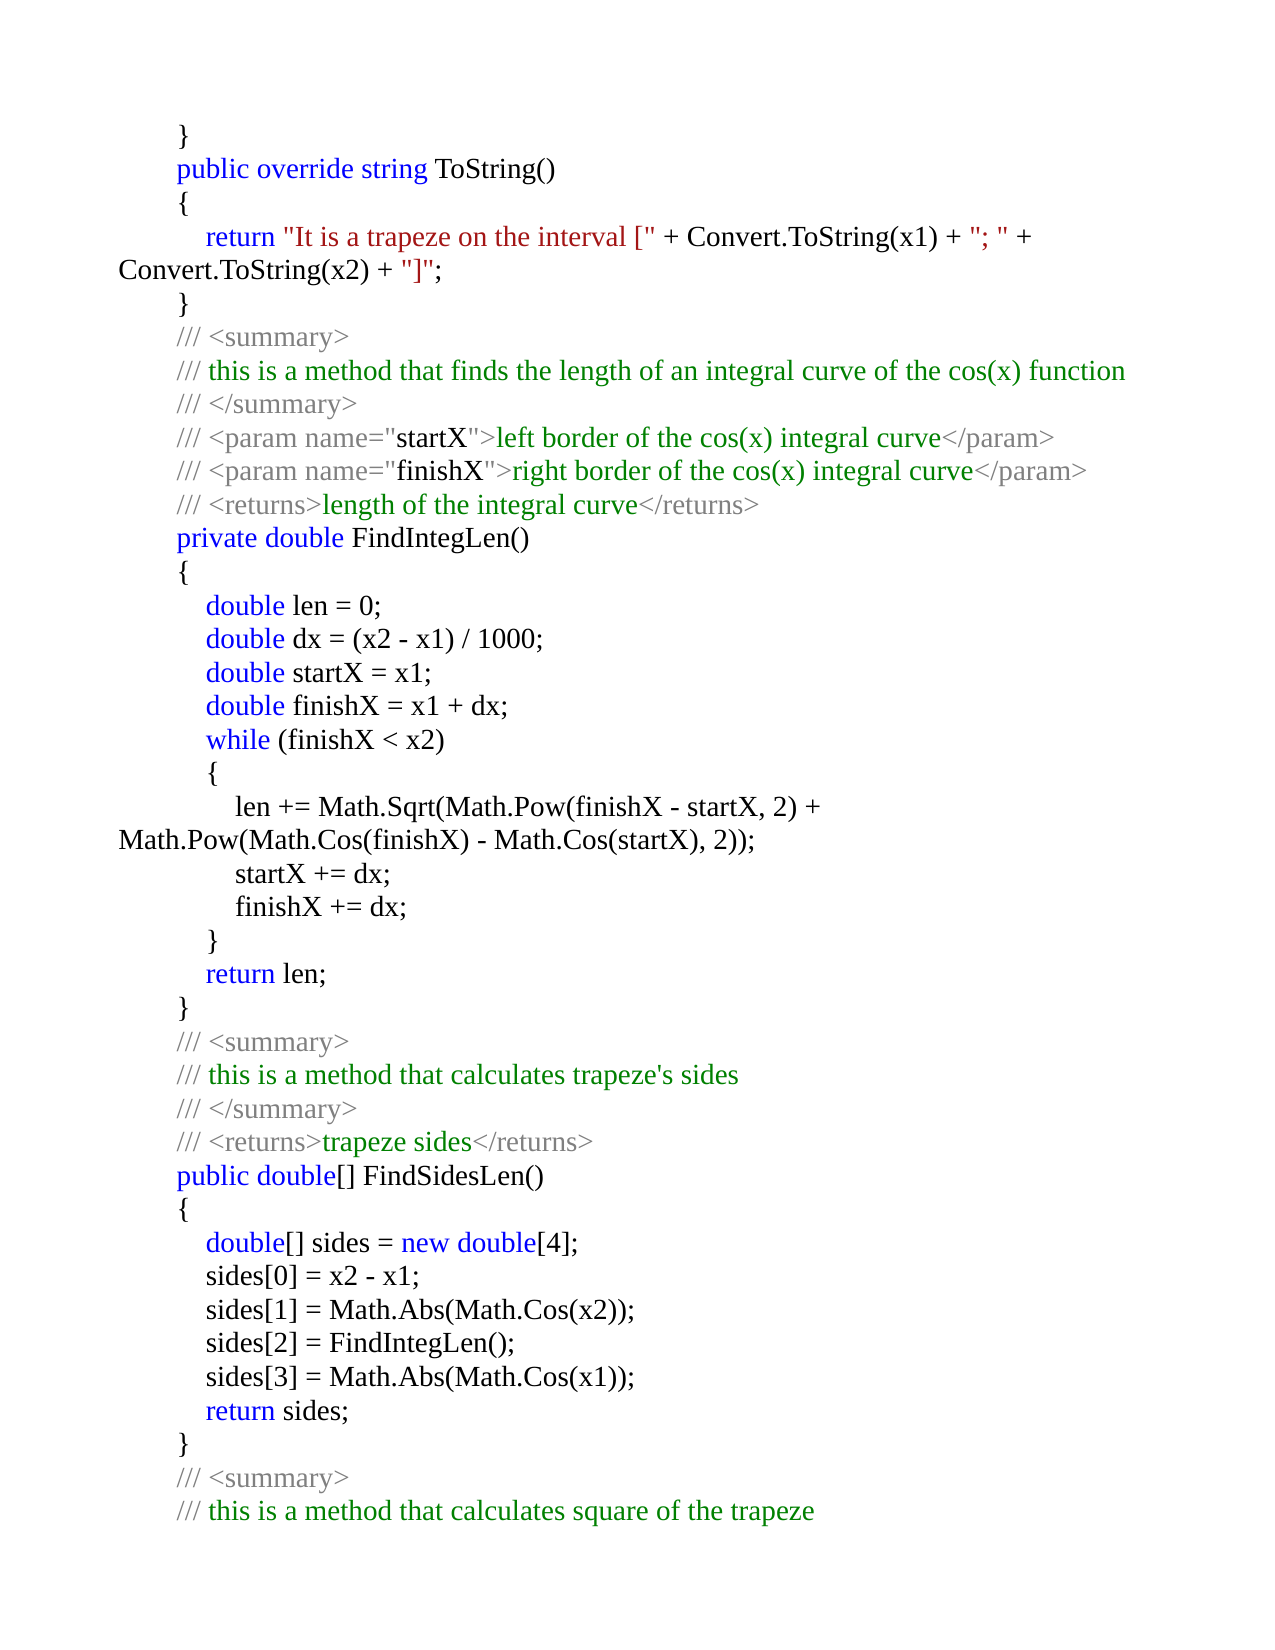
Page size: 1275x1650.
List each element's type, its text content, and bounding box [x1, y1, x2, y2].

text /// this is a method that finds the length of an integral curve of the cos(x) function [118, 353, 1157, 386]
text } [118, 118, 1157, 152]
text /// <summary> [118, 319, 1157, 353]
text startX += dx; [118, 856, 1157, 889]
text /// </summary> [118, 1091, 1157, 1124]
text } [118, 286, 1157, 319]
text /// </summary> [118, 386, 1157, 420]
text while (finishX < x2) [118, 722, 1157, 755]
text } [118, 923, 1157, 957]
text /// <returns>trapeze sides</returns> [118, 1124, 1157, 1158]
text { [118, 1191, 1157, 1225]
text /// this is a method that calculates trapeze's sides [118, 1057, 1157, 1091]
text /// <param name="finishX">right border of the cos(x) integral curve</param> [118, 453, 1157, 487]
text double dx = (x2 - x1) / 1000; [118, 621, 1157, 655]
text public override string ToString() [118, 152, 1157, 185]
text private double FindIntegLen() [118, 521, 1157, 554]
text finishX += dx; [118, 889, 1157, 923]
text { [118, 185, 1157, 219]
text { [118, 755, 1157, 789]
text return "It is a trapeze on the interval [" + Convert.ToString(x1) + "; " + Convert.ToString(x2) + "]"; [118, 219, 1157, 286]
text } [118, 1426, 1157, 1460]
text sides[0] = x2 - x1; [118, 1258, 1157, 1292]
text return sides; [118, 1393, 1157, 1426]
text len += Math.Sqrt(Math.Pow(finishX - startX, 2) + Math.Pow(Math.Cos(finishX) - Math.Cos(startX), 2)); [118, 789, 1157, 856]
text sides[3] = Math.Abs(Math.Cos(x1)); [118, 1359, 1157, 1393]
text { [118, 554, 1157, 588]
text double[] sides = new double[4]; [118, 1225, 1157, 1258]
text return len; [118, 957, 1157, 990]
text /// this is a method that calculates square of the trapeze [118, 1493, 1157, 1527]
text /// <param name="startX">left border of the cos(x) integral curve</param> [118, 420, 1157, 453]
text public double[] FindSidesLen() [118, 1158, 1157, 1191]
text double len = 0; [118, 588, 1157, 621]
text /// <summary> [118, 1024, 1157, 1057]
text double startX = x1; [118, 655, 1157, 688]
text sides[2] = FindIntegLen(); [118, 1326, 1157, 1359]
text } [118, 990, 1157, 1024]
text /// <summary> [118, 1460, 1157, 1493]
text /// <returns>length of the integral curve</returns> [118, 487, 1157, 521]
text double finishX = x1 + dx; [118, 688, 1157, 722]
text sides[1] = Math.Abs(Math.Cos(x2)); [118, 1292, 1157, 1326]
